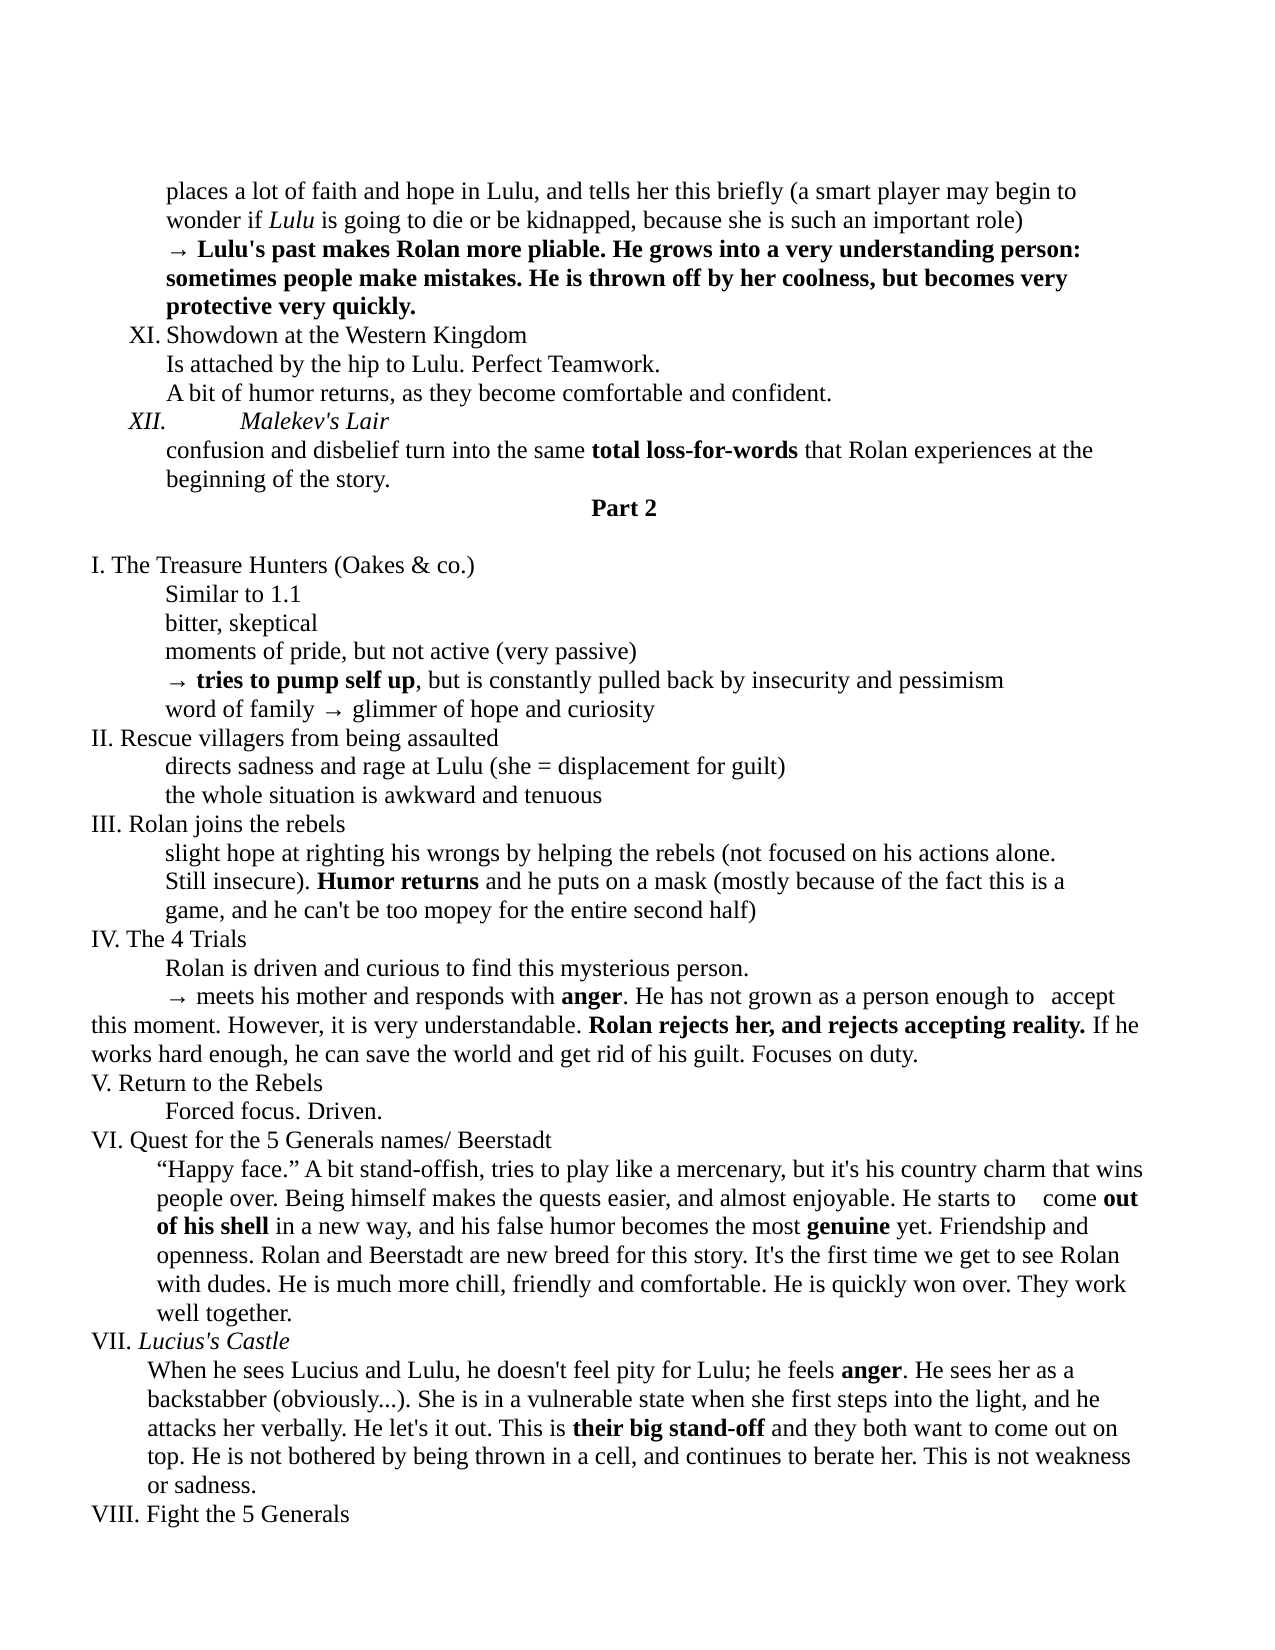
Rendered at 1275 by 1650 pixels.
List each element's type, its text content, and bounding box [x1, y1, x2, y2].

list places a lot of faith and hope in Lulu, and tells her this briefly (a smart player may begin to wonder if Lulu is going to die or be kidnapped, because she is such an important role) [128, 176, 1157, 234]
text bitter, skeptical [91, 608, 1157, 636]
list Showdown at the Western Kingdom [128, 320, 1157, 349]
list → Lulu's past makes Rolan more pliable. He grows into a very understanding person: sometimes people make mistakes. He is thrown off by her coolness, but becomes very protective very quickly. [128, 234, 1157, 320]
text Forced focus. Driven. [91, 1096, 1157, 1125]
text slight hope at righting his wrongs by helping the rebels (not focused on his actions alone. Still insecure). Humor returns and he puts on a mask (mostly because of the fact this is a game, and he can't be too mopey for the entire second half) [91, 838, 1157, 924]
text III. Rolan joins the rebels [91, 809, 1157, 838]
text VIII. Fight the 5 Generals [91, 1499, 1157, 1528]
text word of family → glimmer of hope and curiosity [91, 694, 1157, 723]
text → tries to pump self up, but is constantly pulled back by insecurity and pessimism [91, 665, 1157, 694]
text II. Rescue villagers from being assaulted [91, 723, 1157, 751]
text the whole situation is awkward and tenuous [91, 780, 1157, 809]
text directs sadness and rage at Lulu (she = displacement for guilt) [91, 751, 1157, 780]
list Is attached by the hip to Lulu. Perfect Teamwork. [128, 349, 1157, 378]
text moments of pride, but not active (very passive) [91, 636, 1157, 665]
list confusion and disbelief turn into the same total loss-for-words that Rolan experiences at the beginning of the story. [128, 435, 1157, 493]
text IV. The 4 Trials [91, 924, 1157, 953]
text Similar to 1.1 [91, 579, 1157, 608]
text VII. Lucius's Castle [91, 1326, 1157, 1355]
list Malekev's Lair [128, 406, 1157, 435]
text V. Return to the Rebels [91, 1068, 1157, 1096]
text Rolan is driven and curious to find this mysterious person. [91, 953, 1157, 981]
text “Happy face.” A bit stand-offish, tries to play like a mercenary, but it's his country charm that wins people over. Being himself makes the quests easier, and almost enjoyable. He starts to come out of his shell in a new way, and his false humor becomes the most genuine yet. Friendship and openness. Rolan and Beerstadt are new breed for this story. It's the first time we get to see Rolan with dudes. He is much more chill, friendly and comfortable. He is quickly won over. They work well together. [156, 1154, 1157, 1326]
text → meets his mother and responds with anger. He has not grown as a person enough to accept this moment. However, it is very understandable. Rolan rejects her, and rejects accepting reality. If he works hard enough, he can save the world and get rid of his guilt. Focuses on duty. [91, 981, 1157, 1068]
text Part 2 [91, 493, 1157, 521]
text VI. Quest for the 5 Generals names/ Beerstadt [91, 1125, 1157, 1154]
text When he sees Lucius and Lulu, he doesn't feel pity for Lulu; he feels anger. He sees her as a backstabber (obviously...). She is in a vulnerable state when she first steps into the light, and he attacks her verbally. He let's it out. This is their big stand-off and they both want to come out on top. He is not bothered by being thrown in a cell, and continues to berate her. This is not weakness or sadness. [147, 1355, 1157, 1499]
list A bit of humor returns, as they become comfortable and confident. [128, 378, 1157, 406]
text I. The Treasure Hunters (Oakes & co.) [91, 550, 1157, 579]
